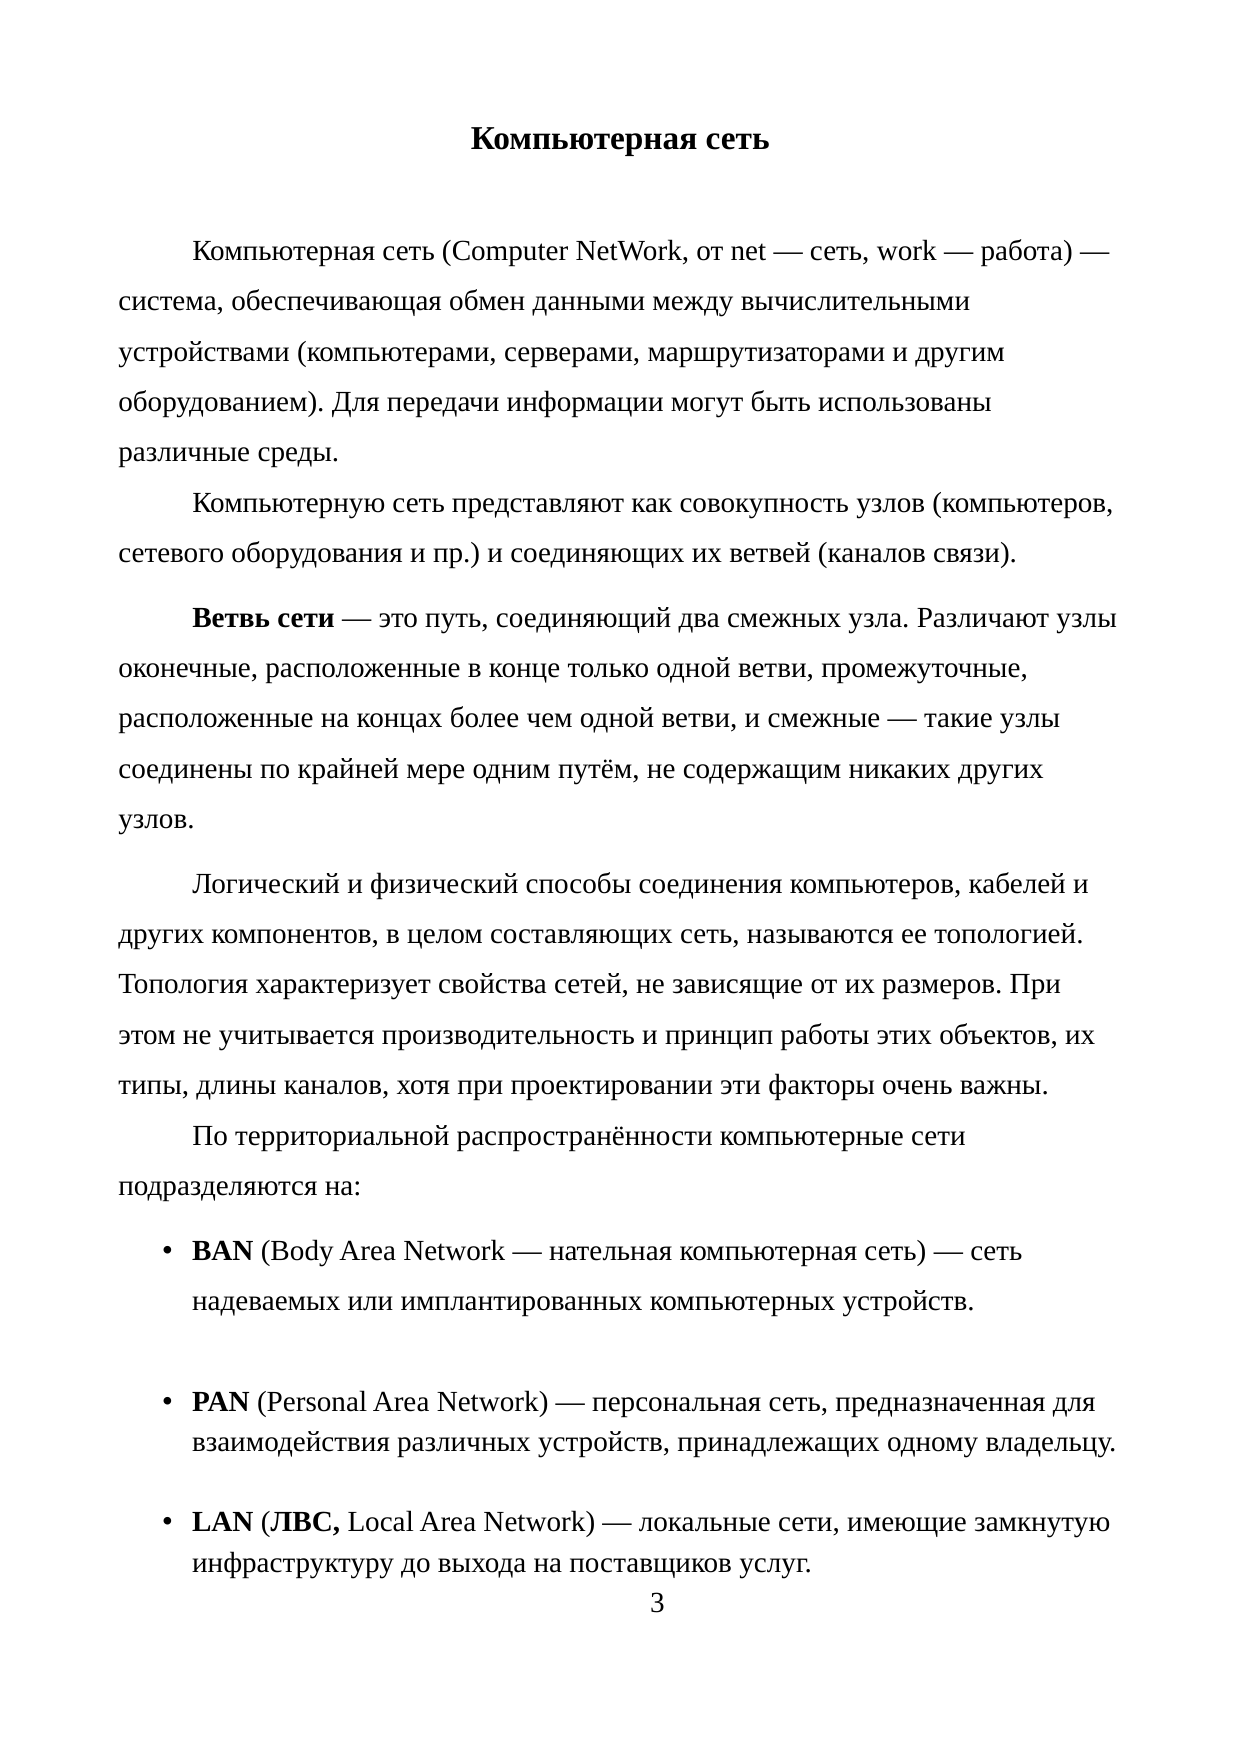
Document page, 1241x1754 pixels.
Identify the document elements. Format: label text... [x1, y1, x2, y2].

text По территориальной распространённости компьютерные сети подразделяются на: [118, 1118, 1122, 1201]
list LAN (ЛВС, Local Area Network) — локальные сети, имеющие замкнутую инфраструктуру до выхода на поставщиков услуг. [162, 1504, 1122, 1578]
text Компьютерную сеть представляют как совокупность узлов (компьютеров, сетевого оборудования и пр.) и соединяющих их ветвей (каналов связи). [118, 485, 1122, 568]
text Логический и физический способы соединения компьютеров, кабелей и других компонентов, в целом составляющих сеть, называются ее топологией. Топология характеризует свойства сетей, не зависящие от их размеров. При этом не учитывается производительность и принцип работы этих объектов, их типы, длины каналов, хотя при проектировании эти факторы очень важны. [118, 866, 1122, 1101]
text Компьютерная сеть (Computer NetWork, от net — сеть, work — работа) — система, обеспечивающая обмен данными между вычислительными устройствами (компьютерами, серверами, маршрутизаторами и другим оборудованием). Для передачи информации могут быть использованы различные среды. [118, 233, 1122, 468]
list 3 [162, 1585, 1122, 1619]
list PAN (Personal Area Network) — персональная сеть, предназначенная для взаимодействия различных устройств, принадлежащих одному владельцу. [162, 1384, 1122, 1458]
list BAN (Body Area Network — нательная компьютерная сеть) — сеть надеваемых или имплантированных компьютерных устройств. [162, 1233, 1122, 1317]
text Компьютерная сеть [118, 118, 1122, 156]
text Ветвь сети — это путь, соединяющий два смежных узла. Различают узлы оконечные, расположенные в конце только одной ветви, промежуточные, расположенные на концах более чем одной ветви, и смежные — такие узлы соединены по крайней мере одним путём, не содержащим никаких других узлов. [118, 600, 1122, 835]
